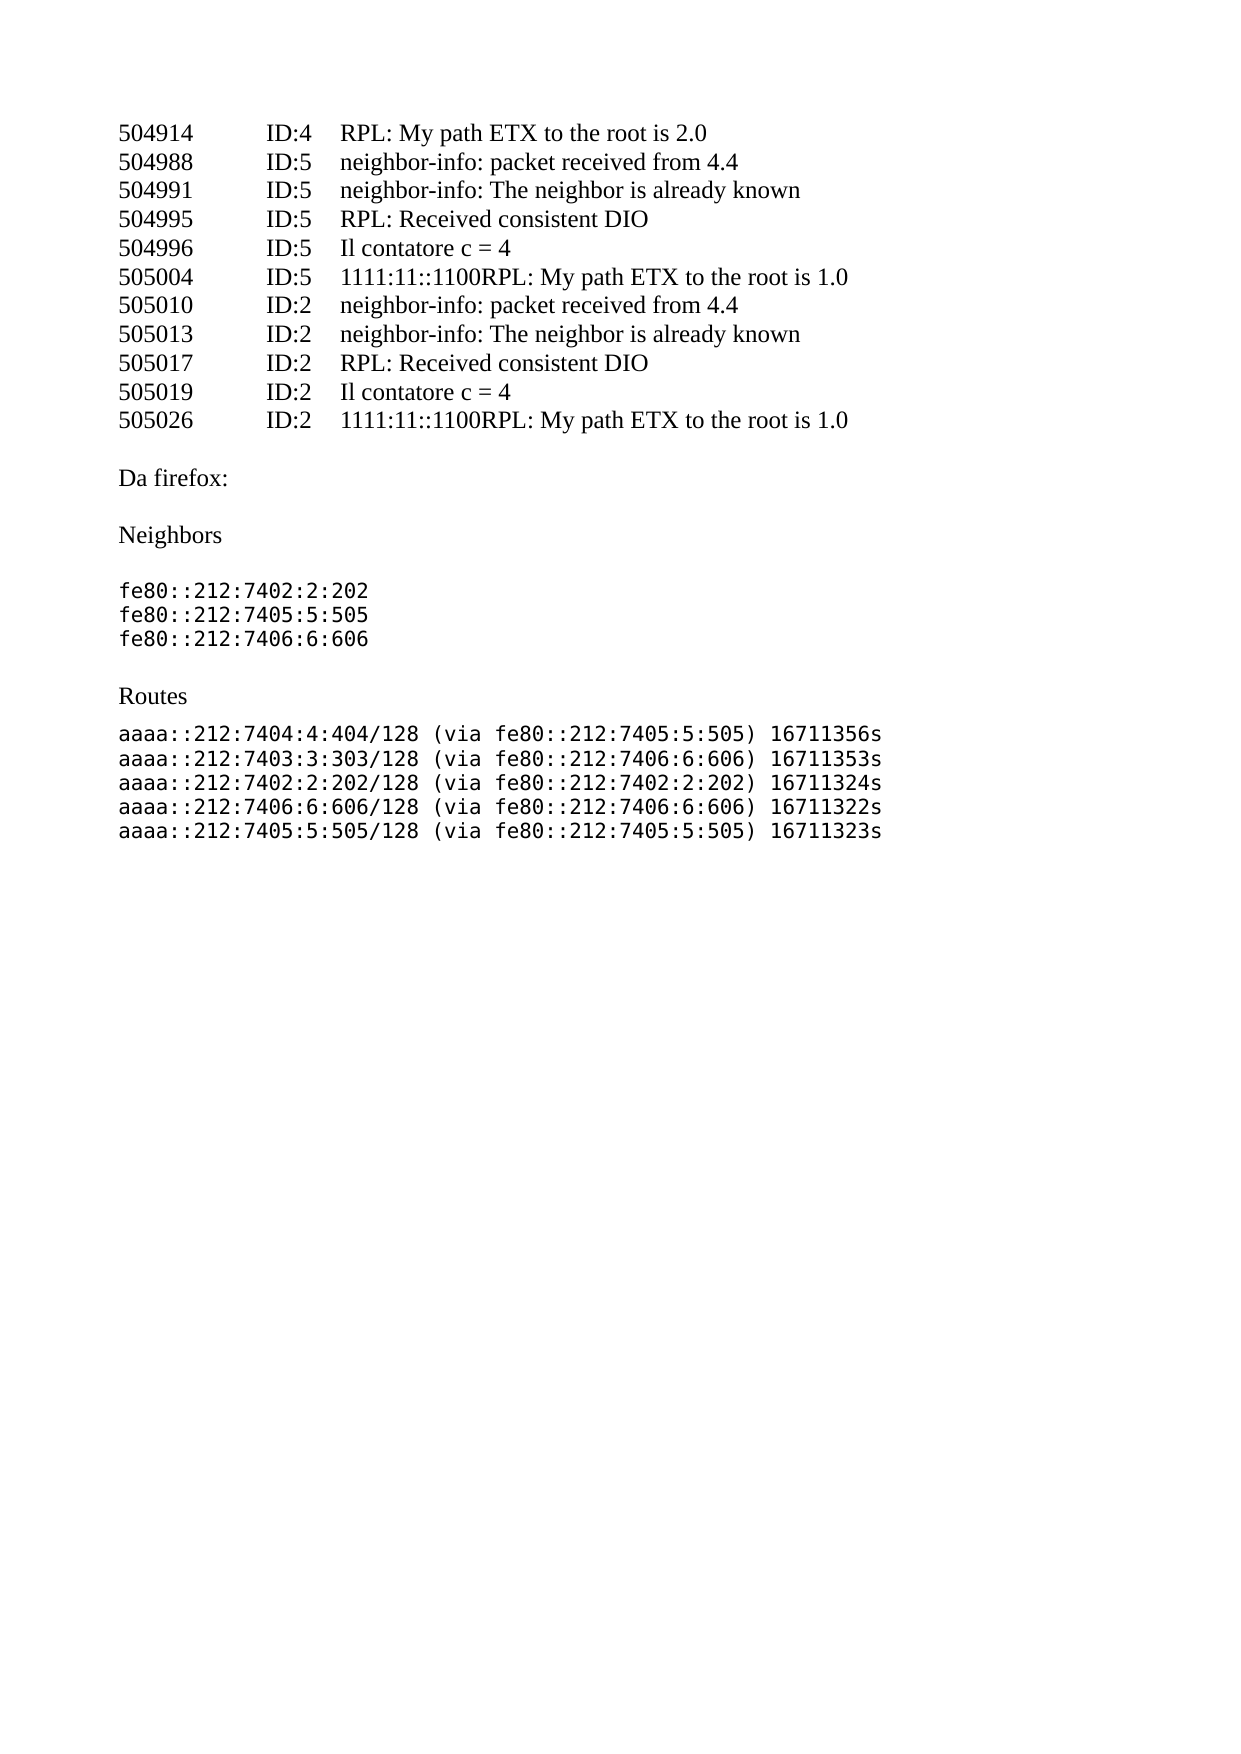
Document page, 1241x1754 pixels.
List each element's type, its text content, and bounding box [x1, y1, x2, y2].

text aaaa::212:7403:3:303/128 (via fe80::212:7406:6:606) 16711353s [118, 747, 1122, 771]
text Routes [118, 681, 1122, 710]
text aaaa::212:7402:2:202/128 (via fe80::212:7402:2:202) 16711324s [118, 771, 1122, 795]
text 504996 ID:5 Il contatore c = 4 [118, 233, 1122, 262]
text 505026 ID:2 1111:11::1100RPL: My path ETX to the root is 1.0 [118, 406, 1122, 434]
text fe80::212:7406:6:606 [118, 627, 1122, 652]
text 504995 ID:5 RPL: Received consistent DIO [118, 204, 1122, 233]
text 505019 ID:2 Il contatore c = 4 [118, 377, 1122, 406]
text aaaa::212:7405:5:505/128 (via fe80::212:7405:5:505) 16711323s [118, 819, 1122, 844]
text 504988 ID:5 neighbor-info: packet received from 4.4 [118, 147, 1122, 176]
text 505017 ID:2 RPL: Received consistent DIO [118, 348, 1122, 377]
text aaaa::212:7404:4:404/128 (via fe80::212:7405:5:505) 16711356s [118, 722, 1122, 747]
text Da firefox: [118, 463, 1122, 492]
text fe80::212:7402:2:202 [118, 579, 1122, 603]
text fe80::212:7405:5:505 [118, 603, 1122, 627]
text 505013 ID:2 neighbor-info: The neighbor is already known [118, 319, 1122, 348]
text aaaa::212:7406:6:606/128 (via fe80::212:7406:6:606) 16711322s [118, 795, 1122, 819]
text 505004 ID:5 1111:11::1100RPL: My path ETX to the root is 1.0 [118, 262, 1122, 291]
text Neighbors [118, 521, 1122, 549]
text 504991 ID:5 neighbor-info: The neighbor is already known [118, 176, 1122, 204]
text 504914 ID:4 RPL: My path ETX to the root is 2.0 [118, 118, 1122, 147]
text 505010 ID:2 neighbor-info: packet received from 4.4 [118, 291, 1122, 319]
